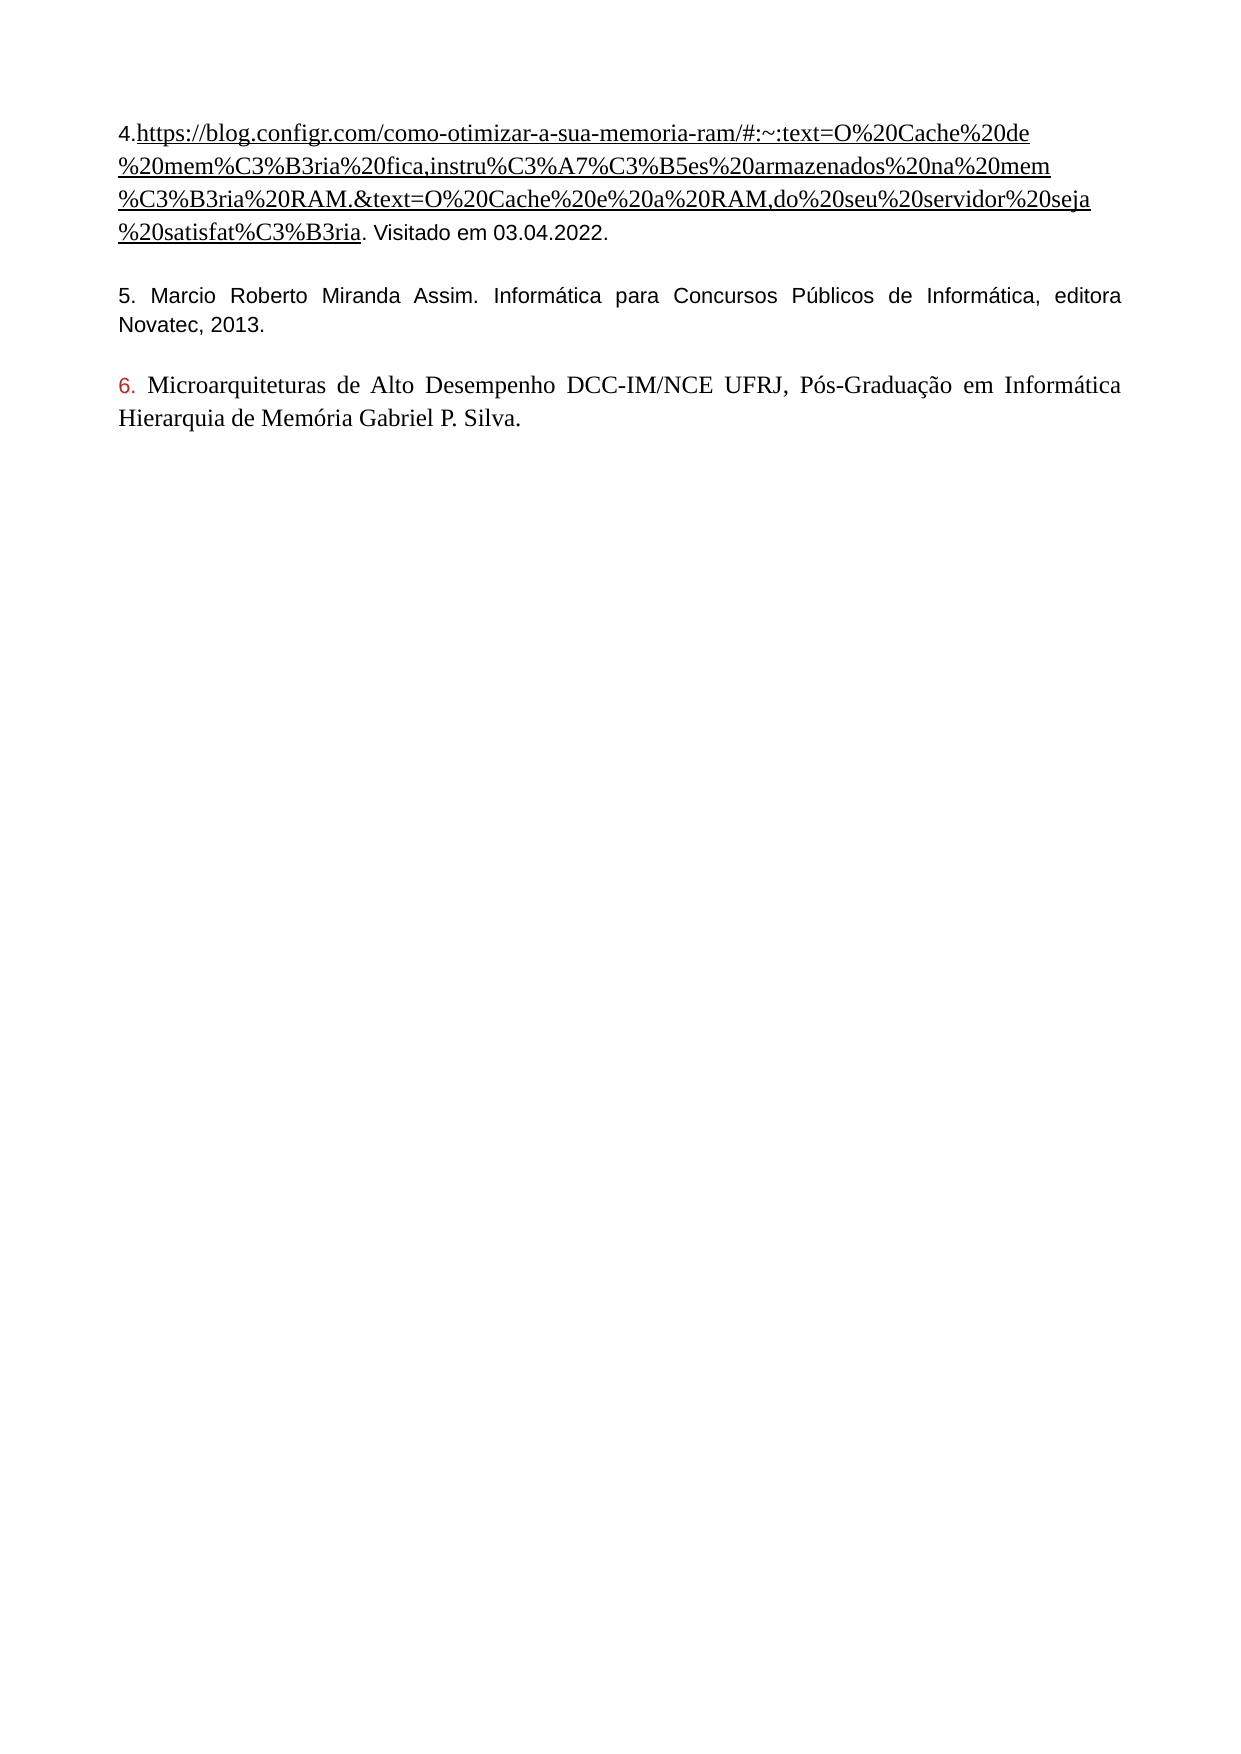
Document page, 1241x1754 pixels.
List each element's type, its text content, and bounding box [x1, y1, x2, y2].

text 5. Marcio Roberto Miranda Assim. Informática para Concursos Públicos de Informática, editora Novatec, 2013. [118, 283, 1122, 337]
text 4.https://blog.configr.com/como-otimizar-a-sua-memoria-ram/#:~:text=O%20Cache%20de%20mem%C3%B3ria%20fica,instru%C3%A7%C3%B5es%20armazenados%20na%20mem%C3%B3ria%20RAM.&text=O%20Cache%20e%20a%20RAM,do%20seu%20servidor%20seja%20satisfat%C3%B3ria. Visitado em 03.04.2022. [118, 118, 1122, 246]
text 6. Microarquiteturas de Alto Desempenho DCC-IM/NCE UFRJ, Pós-Graduação em Informática Hierarquia de Memória Gabriel P. Silva. [118, 370, 1122, 432]
